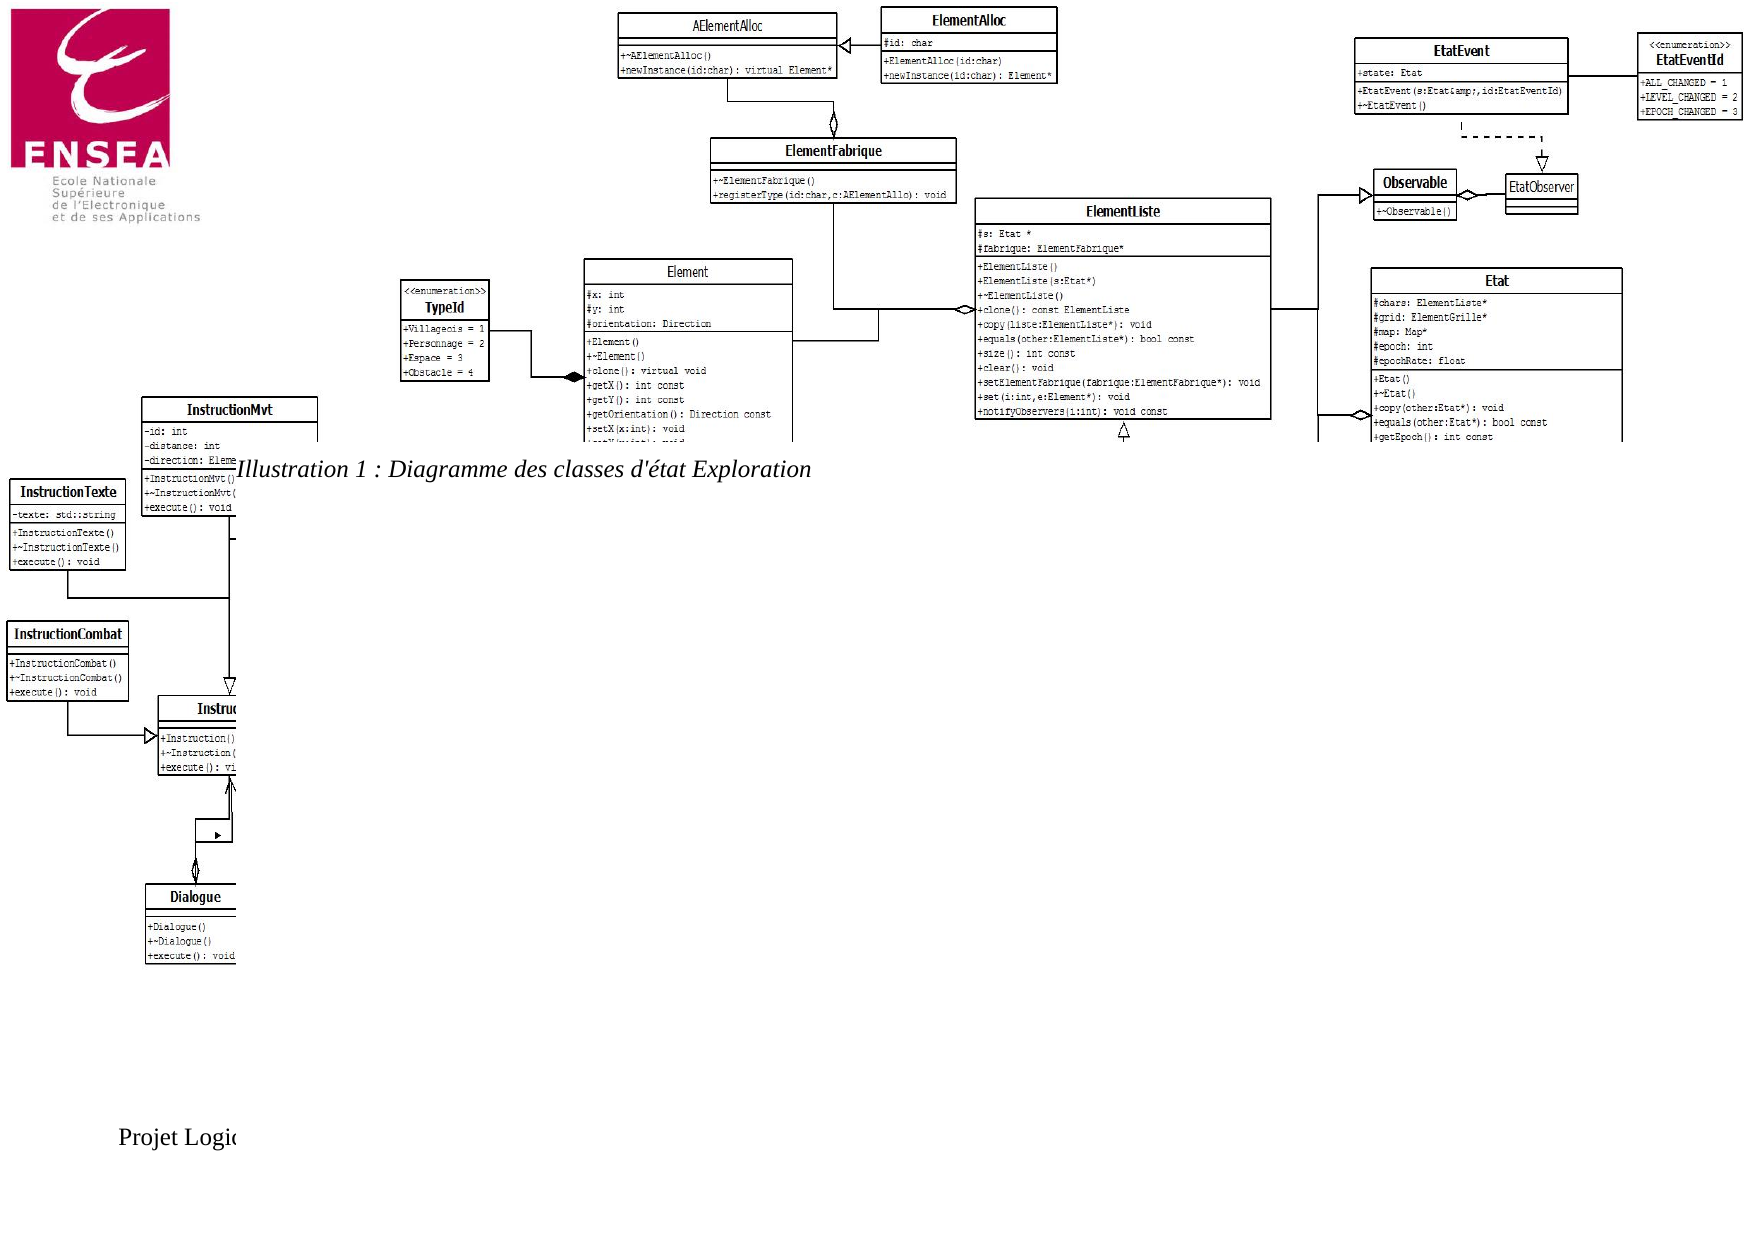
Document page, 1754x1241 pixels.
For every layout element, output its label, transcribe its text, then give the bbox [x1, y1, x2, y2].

text Illustration 1 : Diagramme des classes d'état Exploration [236, 454, 1754, 483]
